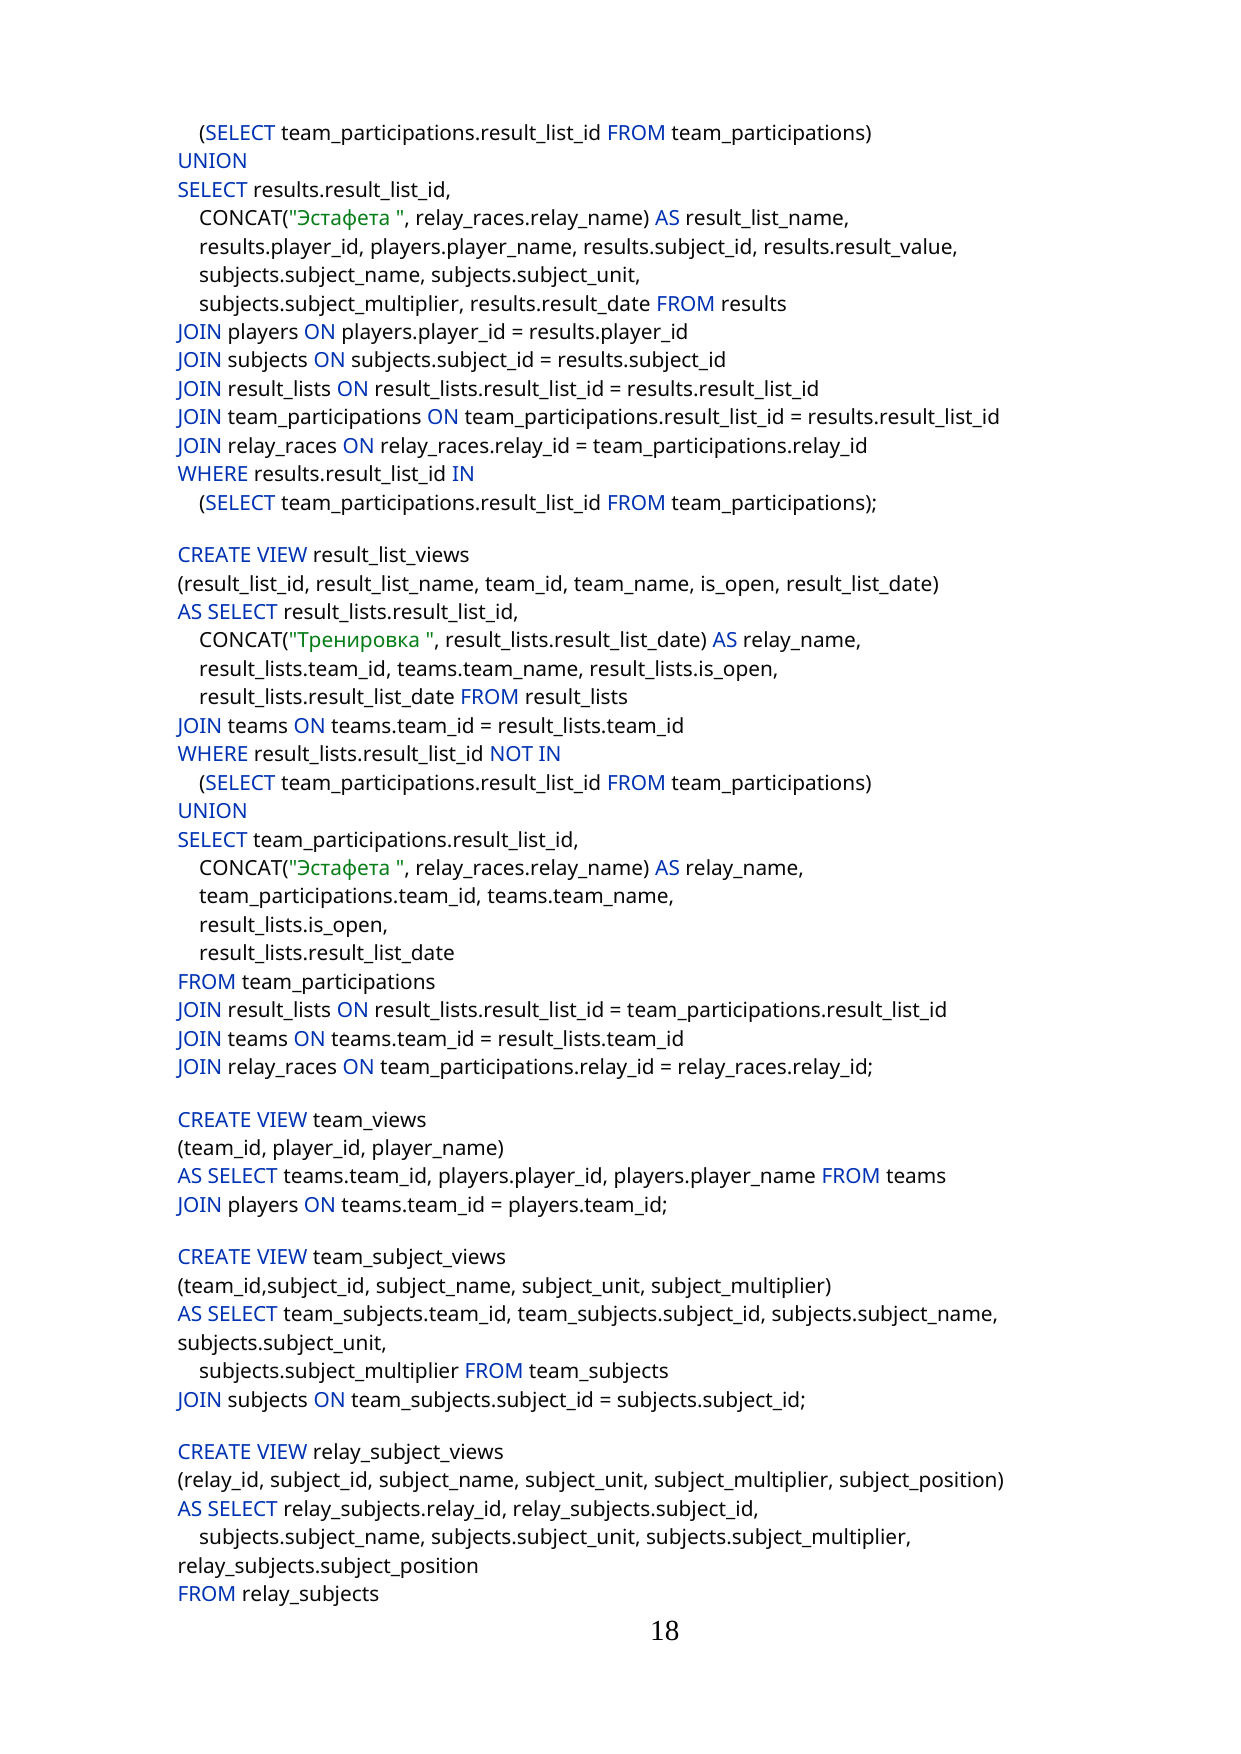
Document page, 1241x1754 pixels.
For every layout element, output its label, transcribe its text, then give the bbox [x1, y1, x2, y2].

text (SELECT team_participations.result_list_id FROM team_participations) UNION SELECT results.result_list_id, CONCAT("Эстафета ", relay_races.relay_name) AS result_list_name, results.player_id, players.player_name, results.subject_id, results.result_value, subjects.subject_name, subjects.subject_unit, subjects.subject_multiplier, results.result_date FROM results JOIN players ON players.player_id = results.player_id JOIN subjects ON subjects.subject_id = results.subject_id JOIN result_lists ON result_lists.result_list_id = results.result_list_id JOIN team_participations ON team_participations.result_list_id = results.result_list_id JOIN relay_races ON relay_races.relay_id = team_participations.relay_id WHERE results.result_list_id IN (SELECT team_participations.result_list_id FROM team_participations); CREATE VIEW result_list_views (result_list_id, result_list_name, team_id, team_name, is_open, result_list_date) AS SELECT result_lists.result_list_id, CONCAT("Тренировка ", result_lists.result_list_date) AS relay_name, result_lists.team_id, teams.team_name, result_lists.is_open, result_lists.result_list_date FROM result_lists JOIN teams ON teams.team_id = result_lists.team_id WHERE result_lists.result_list_id NOT IN (SELECT team_participations.result_list_id FROM team_participations) UNION SELECT team_participations.result_list_id, CONCAT("Эстафета ", relay_races.relay_name) AS relay_name, team_participations.team_id, teams.team_name, result_lists.is_open, result_lists.result_list_date FROM team_participations JOIN result_lists ON result_lists.result_list_id = team_participations.result_list_id JOIN teams ON teams.team_id = result_lists.team_id JOIN relay_races ON team_participations.relay_id = relay_races.relay_id; CREATE VIEW team_views (team_id, player_id, player_name) AS SELECT teams.team_id, players.player_id, players.player_name FROM teams JOIN players ON teams.team_id = players.team_id; CREATE VIEW team_subject_views (team_id,subject_id, subject_name, subject_unit, subject_multiplier) AS SELECT team_subjects.team_id, team_subjects.subject_id, subjects.subject_name, subjects.subject_unit, subjects.subject_multiplier FROM team_subjects JOIN subjects ON team_subjects.subject_id = subjects.subject_id; CREATE VIEW relay_subject_views (relay_id, subject_id, subject_name, subject_unit, subject_multiplier, subject_position) AS SELECT relay_subjects.relay_id, relay_subjects.subject_id, subjects.subject_name, subjects.subject_unit, subjects.subject_multiplier, relay_subjects.subject_position FROM relay_subjects [177, 118, 1152, 1608]
